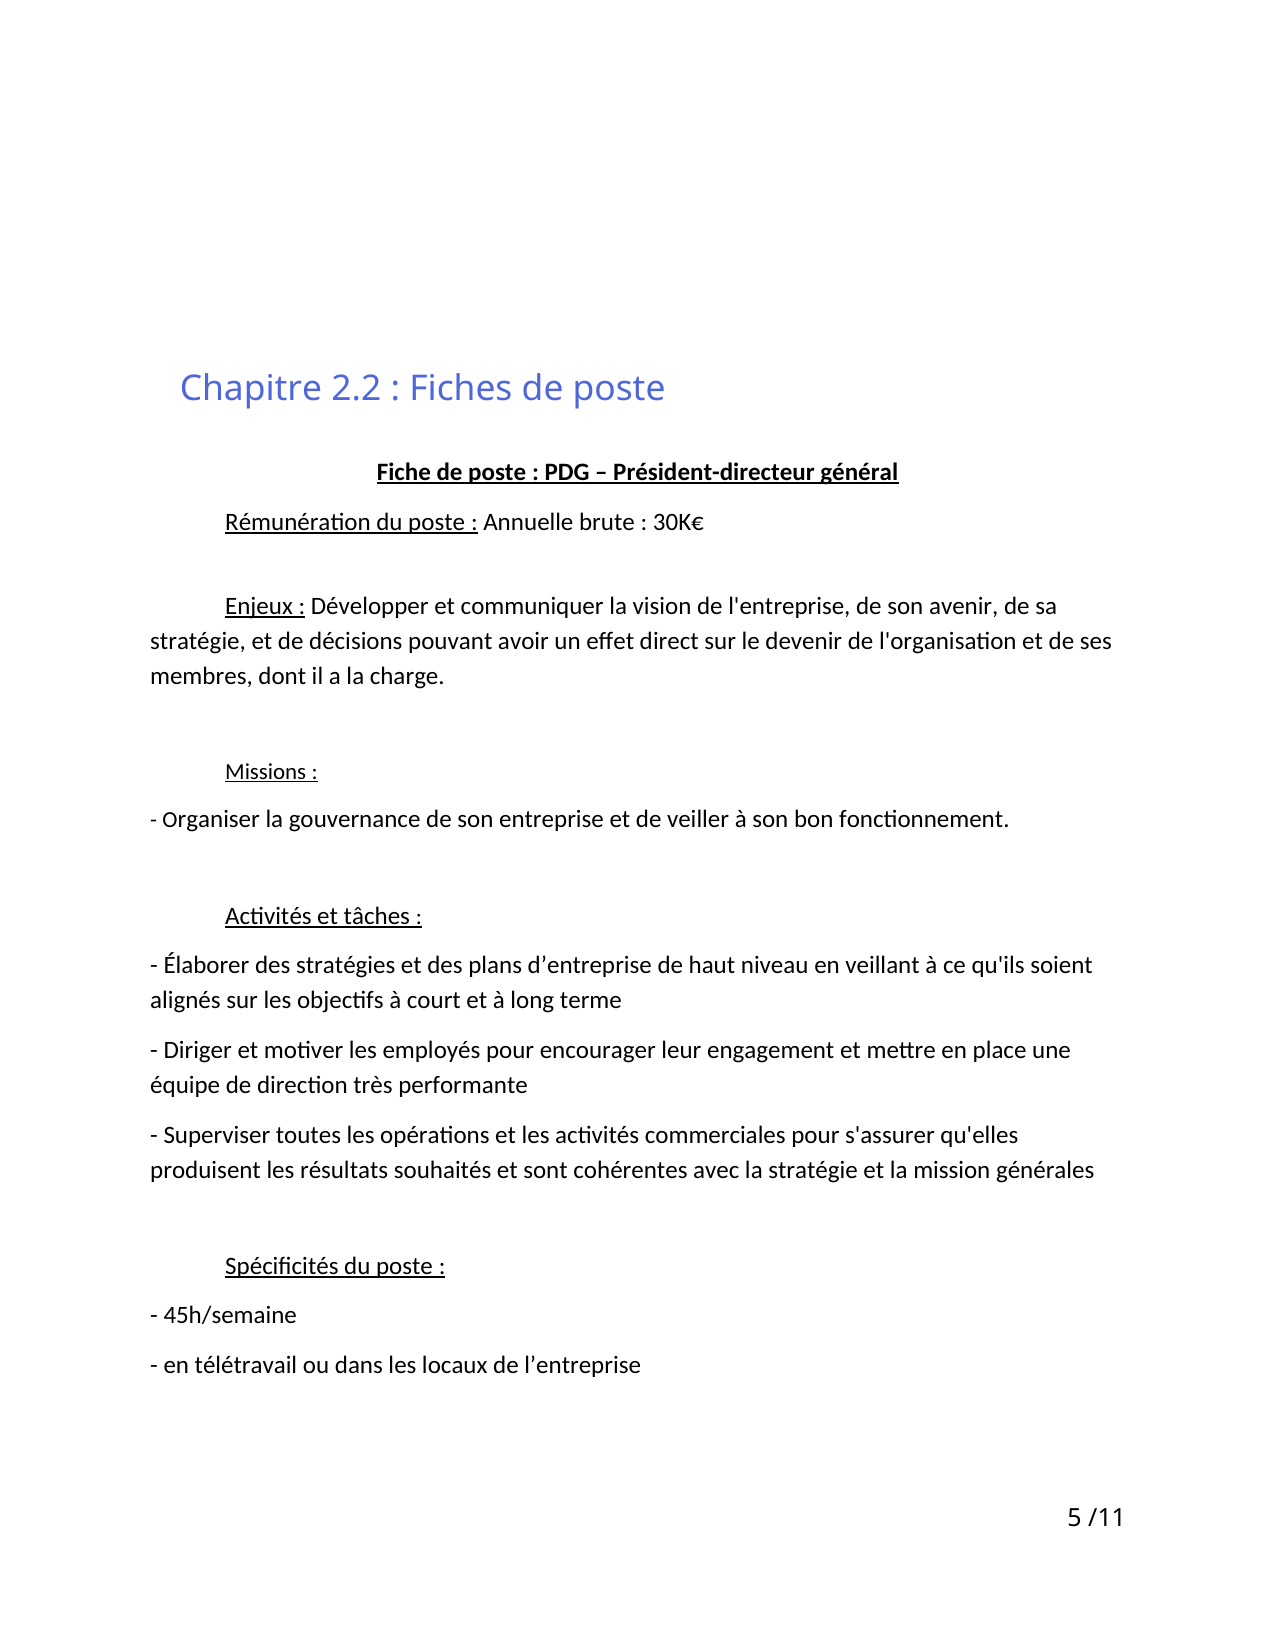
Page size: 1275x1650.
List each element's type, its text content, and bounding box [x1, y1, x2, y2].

text - Diriger et motiver les employés pour encourager leur engagement et mettre en place une équipe de direction très performante [150, 1034, 1125, 1100]
text - Superviser toutes les opérations et les activités commerciales pour s'assurer qu'elles produisent les résultats souhaités et sont cohérentes avec la stratégie et la mission générales [150, 1119, 1125, 1184]
text - en télétravail ou dans les locaux de l’entreprise [150, 1349, 1125, 1380]
text Spécificités du poste : [150, 1250, 1125, 1281]
subtitle Chapitre 2.2 : Fiches de poste [179, 362, 1125, 410]
text Enjeux : Développer et communiquer la vision de l'entreprise, de son avenir, de sa stratégie, et de décisions pouvant avoir un effet direct sur le devenir de l'organisation et de ses membres, dont il a la charge. [150, 556, 1125, 691]
text Activités et tâches : [150, 900, 1125, 931]
text Missions : [150, 757, 1125, 785]
text - Organiser la gouvernance de son entreprise et de veiller à son bon fonctionnement. [150, 804, 1125, 834]
text Fiche de poste : PDG – Président-directeur général [150, 421, 1125, 487]
text - Élaborer des stratégies et des plans d’entreprise de haut niveau en veillant à ce qu'ils soient alignés sur les objectifs à court et à long terme [150, 949, 1125, 1015]
text Rémunération du poste : Annuelle brute : 30K€ [150, 506, 1125, 536]
text - 45h/semaine [150, 1300, 1125, 1330]
